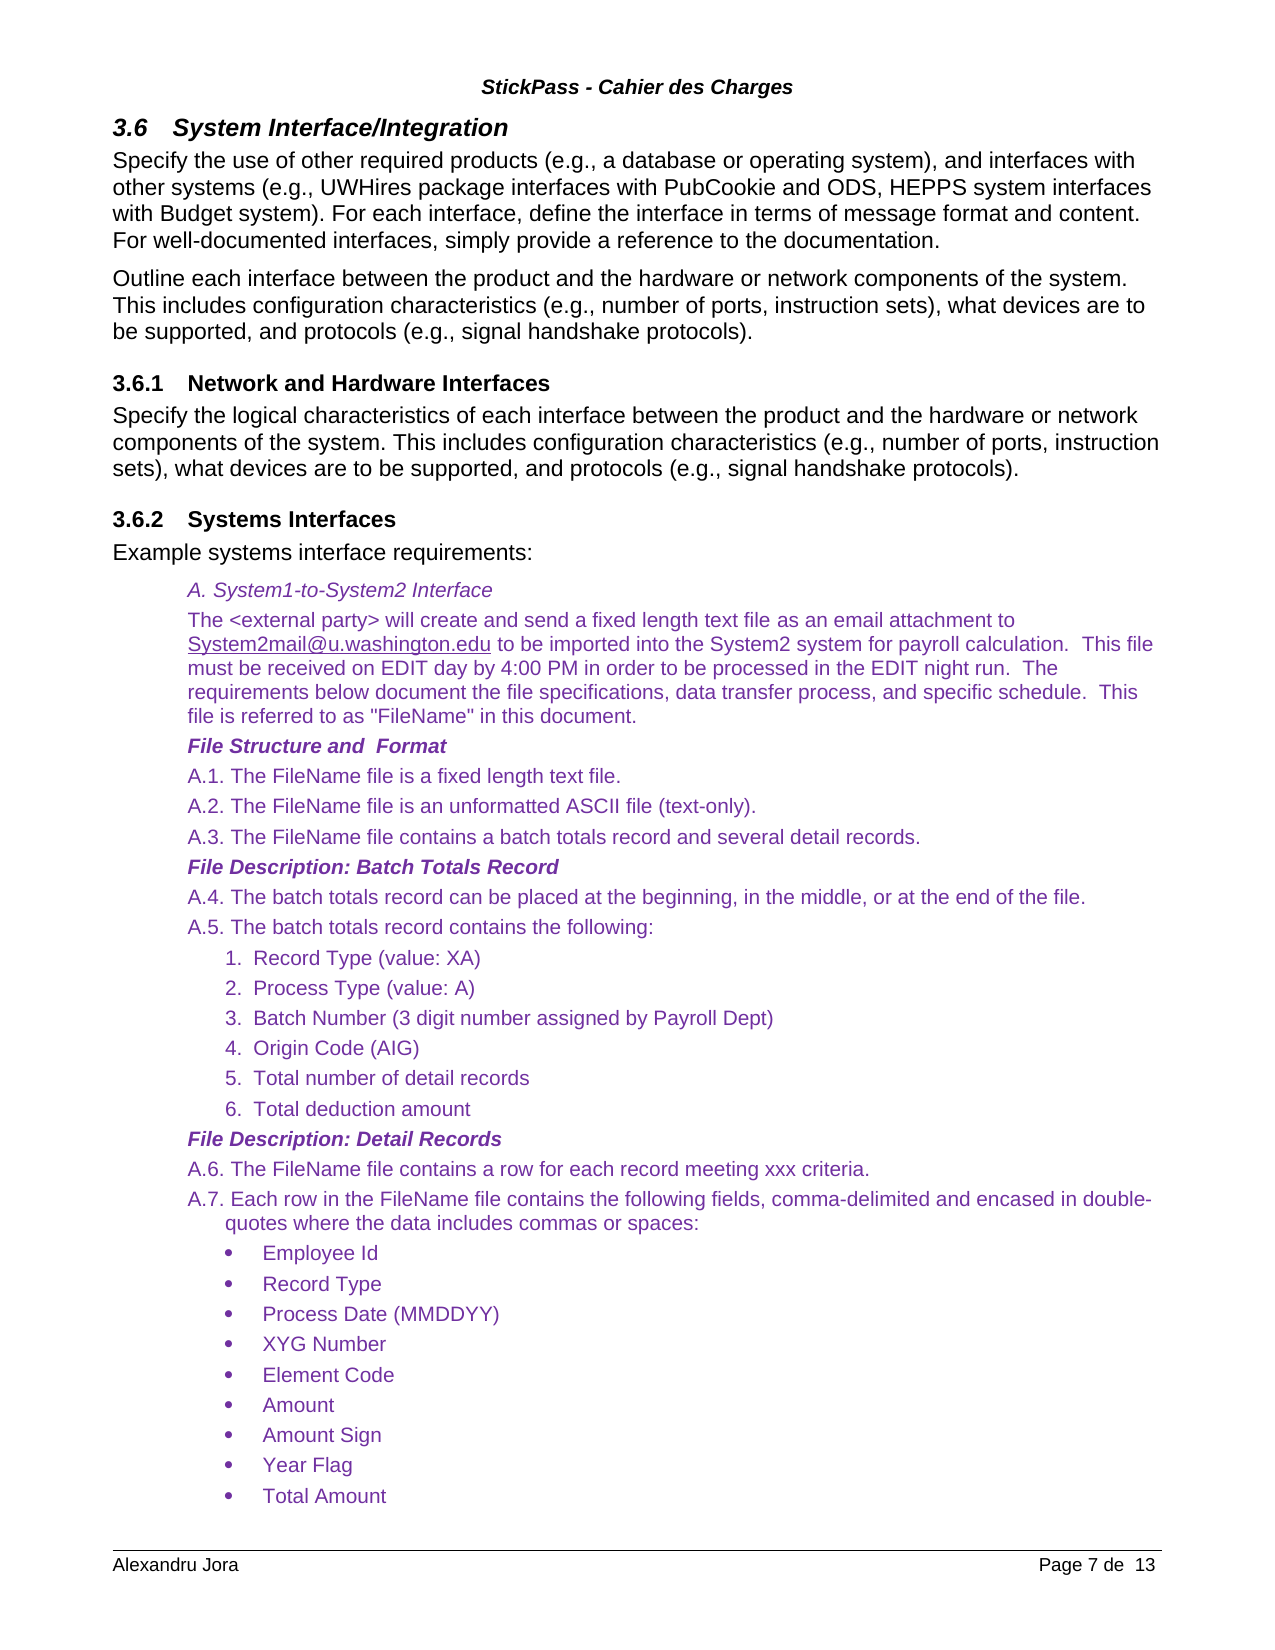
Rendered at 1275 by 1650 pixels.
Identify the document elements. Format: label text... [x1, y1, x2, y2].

list Each row in the FileName file contains the following fields, comma-delimited and encased in double-quotes where the data includes commas or spaces: [187, 1187, 1162, 1235]
list Element Code [225, 1362, 1162, 1386]
list Process Type (value: A) [225, 976, 1162, 999]
list The FileName file contains a batch totals record and several detail records. [187, 824, 1162, 848]
list Batch Number (3 digit number assigned by Payroll Dept) [225, 1006, 1162, 1030]
text Specify the logical characteristics of each interface between the product and the hardware or network components of the system. This includes configuration characteristics (e.g., number of ports, instruction sets), what devices are to be supported, and protocols (e.g., signal handshake protocols). [112, 402, 1162, 481]
list The FileName file is a fixed length text file. [187, 764, 1162, 788]
list The FileName file is an unformatted ASCII file (text-only). [187, 794, 1162, 818]
subtitle Network and Hardware Interfaces [112, 369, 1162, 396]
list The batch totals record contains the following: [187, 915, 1162, 939]
text Example systems interface requirements: [112, 539, 1162, 565]
list System1-to-System2 Interface [187, 578, 1162, 602]
text The <external party> will create and send a fixed length text file as an email attachment to System2mail@u.washington.edu to be imported into the System2 system for payroll calculation. This file must be received on EDIT day by 4:00 PM in order to be processed in the EDIT night run. The requirements below document the file specifications, data transfer process, and specific schedule. This file is referred to as "FileName" in this document. [187, 608, 1162, 728]
text Outline each interface between the product and the hardware or network components of the system. This includes configuration characteristics (e.g., number of ports, instruction sets), what devices are to be supported, and protocols (e.g., signal handshake protocols). [112, 265, 1162, 344]
subtitle System Interface/Integration [112, 112, 1162, 141]
text Specify the use of other required products (e.g., a database or operating system), and interfaces with other systems (e.g., UWHires package interfaces with PubCookie and ODS, HEPPS system interfaces with Budget system). For each interface, define the interface in terms of message format and content. For well-documented interfaces, simply provide a reference to the documentation. [112, 147, 1162, 253]
subtitle Systems Interfaces [112, 506, 1162, 532]
list Amount Sign [225, 1423, 1162, 1447]
list Process Date (MMDDYY) [225, 1302, 1162, 1326]
list Total number of detail records [225, 1066, 1162, 1090]
list Total Amount [225, 1484, 1162, 1508]
list XYG Number [225, 1332, 1162, 1356]
list Year Flag [225, 1453, 1162, 1477]
text File Description: Detail Records [187, 1127, 1162, 1151]
list Origin Code (AIG) [225, 1036, 1162, 1060]
text File Description: Batch Totals Record [187, 855, 1162, 879]
list Employee Id [225, 1241, 1162, 1265]
list The batch totals record can be placed at the beginning, in the middle, or at the end of the file. [187, 885, 1162, 909]
list Record Type [225, 1271, 1162, 1296]
list Record Type (value: XA) [225, 945, 1162, 969]
list Total deduction amount [225, 1096, 1162, 1120]
text File Structure and Format [187, 734, 1162, 758]
list Amount [225, 1393, 1162, 1417]
list The FileName file contains a row for each record meeting xxx criteria. [187, 1157, 1162, 1181]
